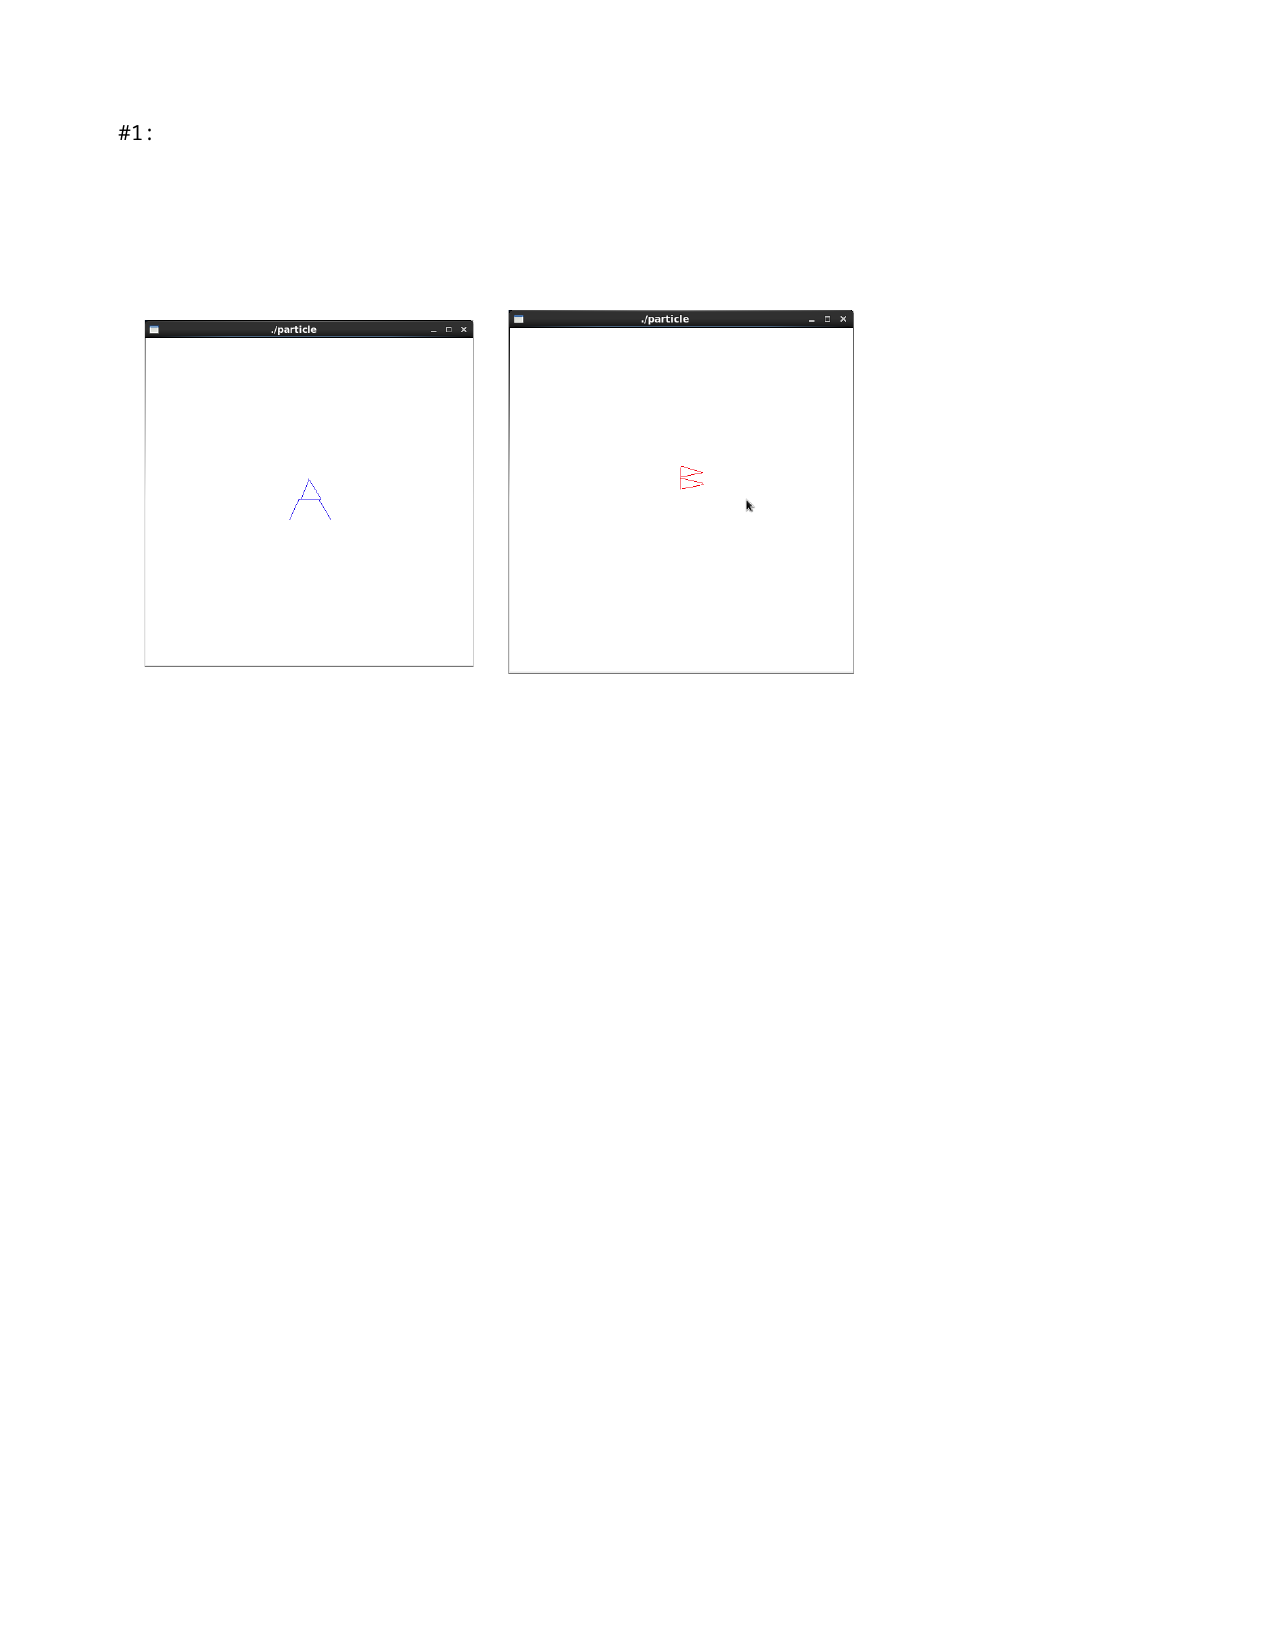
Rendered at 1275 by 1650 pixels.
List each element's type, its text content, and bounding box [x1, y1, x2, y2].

text #1: [118, 118, 1157, 147]
picture [144, 320, 474, 667]
picture [508, 310, 854, 674]
